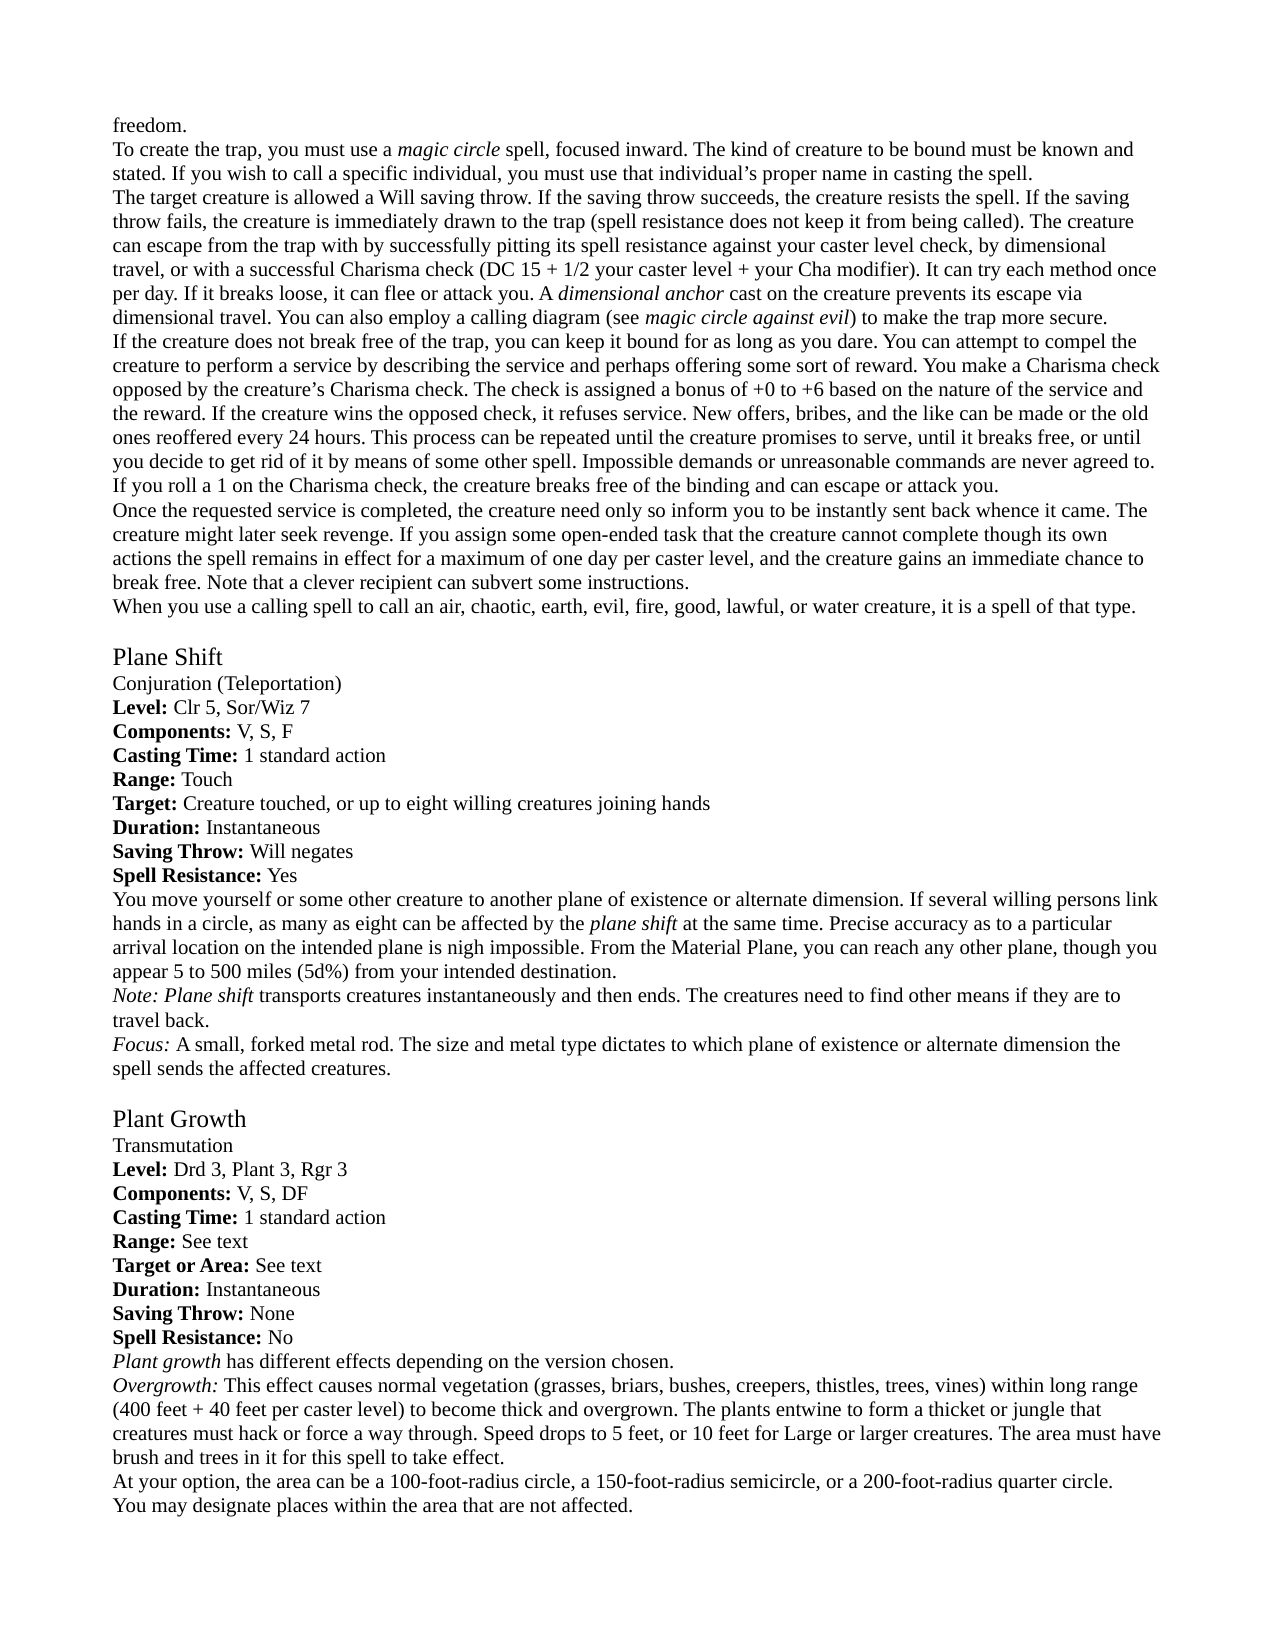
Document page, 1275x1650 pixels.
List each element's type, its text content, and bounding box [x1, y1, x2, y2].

text Overgrowth: This effect causes normal vegetation (grasses, briars, bushes, creepers, thistles, trees, vines) within long range (400 feet + 40 feet per caster level) to become thick and overgrown. The plants entwine to form a thicket or jungle that creatures must hack or force a way through. Speed drops to 5 feet, or 10 feet for Large or larger creatures. The area must have brush and trees in it for this spell to take effect. [112, 1373, 1162, 1469]
text Range: Touch [112, 767, 1162, 791]
text You move yourself or some other creature to another plane of existence or alternate dimension. If several willing persons link hands in a circle, as many as eight can be affected by the plane shift at the same time. Precise accuracy as to a particular arrival location on the intended plane is nigh impossible. From the Material Plane, you can reach any other plane, though you appear 5 to 500 miles (5d%) from your intended destination. [112, 887, 1162, 983]
text Casting Time: 1 standard action [112, 743, 1162, 767]
text Target: Creature touched, or up to eight willing creatures joining hands [112, 791, 1162, 815]
text At your option, the area can be a 100-foot-radius circle, a 150-foot-radius semicircle, or a 200-foot-radius quarter circle. [112, 1469, 1162, 1493]
text You may designate places within the area that are not affected. [112, 1493, 1162, 1517]
text Level: Clr 5, Sor/Wiz 7 [112, 695, 1162, 719]
text Level: Drd 3, Plant 3, Rgr 3 [112, 1157, 1162, 1181]
text Saving Throw: Will negates [112, 839, 1162, 863]
text Target or Area: See text [112, 1253, 1162, 1277]
text The target creature is allowed a Will saving throw. If the saving throw succeeds, the creature resists the spell. If the saving throw fails, the creature is immediately drawn to the trap (spell resistance does not keep it from being called). The creature can escape from the trap with by successfully pitting its spell resistance against your caster level check, by dimensional travel, or with a successful Charisma check (DC 15 + 1/2 your caster level + your Cha modifier). It can try each method once per day. If it breaks loose, it can flee or attack you. A dimensional anchor cast on the creature prevents its escape via dimensional travel. You can also employ a calling diagram (see magic circle against evil) to make the trap more secure. [112, 185, 1162, 329]
text Range: See text [112, 1229, 1162, 1253]
text Plant Growth [112, 1104, 1162, 1132]
text To create the trap, you must use a magic circle spell, focused inward. The kind of creature to be bound must be known and stated. If you wish to call a specific individual, you must use that individual’s proper name in casting the spell. [112, 137, 1162, 185]
text Spell Resistance: Yes [112, 863, 1162, 887]
text freedom. [112, 112, 1162, 137]
text If the creature does not break free of the trap, you can keep it bound for as long as you dare. You can attempt to compel the creature to perform a service by describing the service and perhaps offering some sort of reward. You make a Charisma check opposed by the creature’s Charisma check. The check is assigned a bonus of +0 to +6 based on the nature of the service and the reward. If the creature wins the opposed check, it refuses service. New offers, bribes, and the like can be made or the old ones reoffered every 24 hours. This process can be repeated until the creature promises to serve, until it breaks free, or until you decide to get rid of it by means of some other spell. Impossible demands or unreasonable commands are never agreed to. If you roll a 1 on the Charisma check, the creature breaks free of the binding and can escape or attack you. [112, 329, 1162, 497]
text Plant growth has different effects depending on the version chosen. [112, 1349, 1162, 1373]
text Spell Resistance: No [112, 1325, 1162, 1349]
text Duration: Instantaneous [112, 815, 1162, 839]
text Plane Shift [112, 642, 1162, 671]
text Transmutation [112, 1132, 1162, 1157]
text Saving Throw: None [112, 1301, 1162, 1325]
text Once the requested service is completed, the creature need only so inform you to be instantly sent back whence it came. The creature might later seek revenge. If you assign some open-ended task that the creature cannot complete though its own actions the spell remains in effect for a maximum of one day per caster level, and the creature gains an immediate chance to break free. Note that a clever recipient can subvert some instructions. [112, 497, 1162, 594]
text Conjuration (Teleportation) [112, 671, 1162, 695]
text When you use a calling spell to call an air, chaotic, earth, evil, fire, good, lawful, or water creature, it is a spell of that type. [112, 594, 1162, 618]
text Components: V, S, F [112, 719, 1162, 743]
text Focus: A small, forked metal rod. The size and metal type dictates to which plane of existence or alternate dimension the spell sends the affected creatures. [112, 1032, 1162, 1080]
text Casting Time: 1 standard action [112, 1205, 1162, 1229]
text Components: V, S, DF [112, 1181, 1162, 1205]
text Note: Plane shift transports creatures instantaneously and then ends. The creatures need to find other means if they are to travel back. [112, 983, 1162, 1032]
text Duration: Instantaneous [112, 1277, 1162, 1301]
